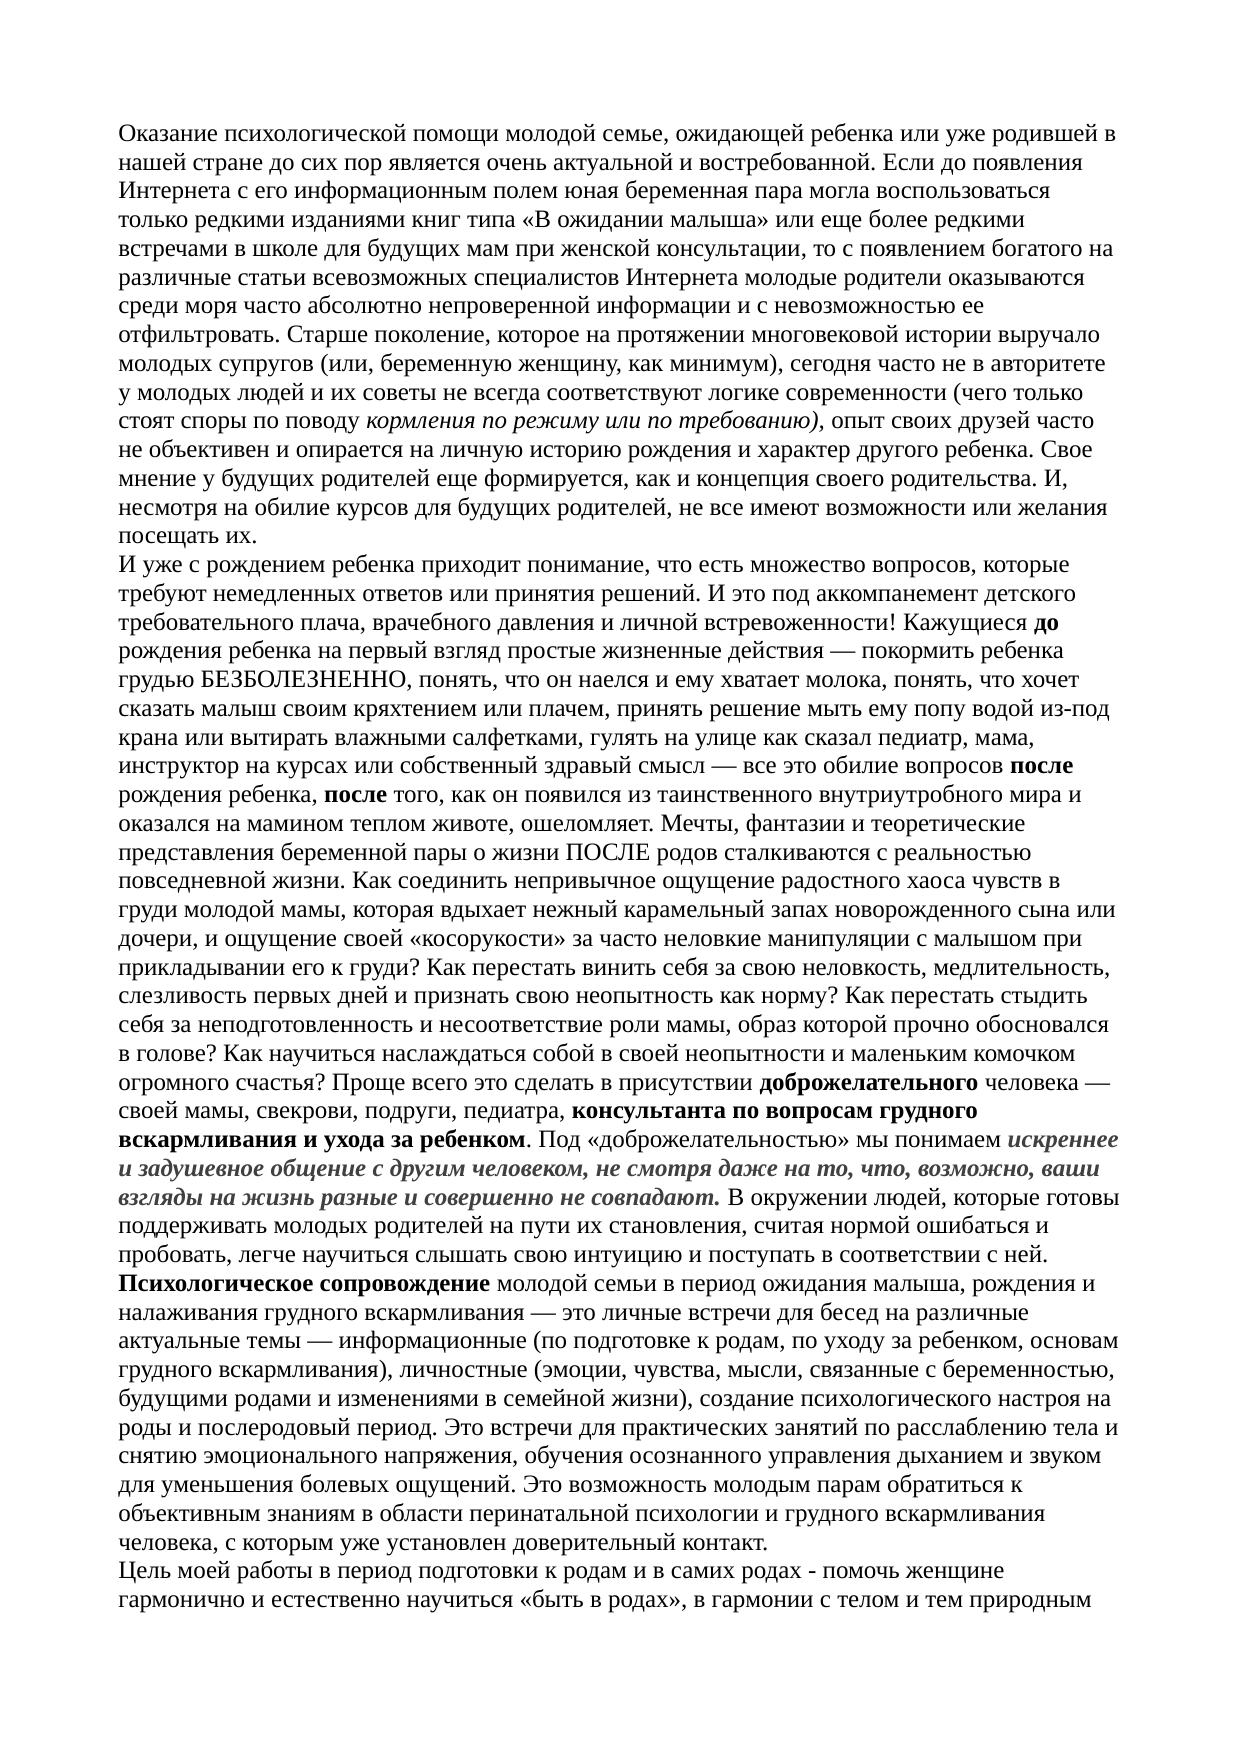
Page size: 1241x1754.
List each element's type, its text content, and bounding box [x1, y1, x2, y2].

text И уже с рождением ребенка приходит понимание, что есть множество вопросов, которые требуют немедленных ответов или принятия решений. И это под аккомпанемент детского требовательного плача, врачебного давления и личной встревоженности! Кажущиеся до рождения ребенка на первый взгляд простые жизненные действия — покормить ребенка грудью БЕЗБОЛЕЗНЕННО, понять, что он наелся и ему хватает молока, понять, что хочет сказать малыш своим кряхтением или плачем, принять решение мыть ему попу водой из-под крана или вытирать влажными салфетками, гулять на улице как сказал педиатр, мама, инструктор на курсах или собственный здравый смысл — все это обилие вопросов после рождения ребенка, после того, как он появился из таинственного внутриутробного мира и оказался на мамином теплом животе, ошеломляет. Мечты, фантазии и теоретические представления беременной пары о жизни ПОСЛЕ родов сталкиваются с реальностью повседневной жизни. Как соединить непривычное ощущение радостного хаоса чувств в груди молодой мамы, которая вдыхает нежный карамельный запах новорожденного сына или дочери, и ощущение своей «косорукости» за часто неловкие манипуляции с малышом при прикладывании его к груди? Как перестать винить себя за свою неловкость, медлительность, слезливость первых дней и признать свою неопытность как норму? Как перестать стыдить себя за неподготовленность и несоответствие роли мамы, образ которой прочно обосновался в голове? Как научиться наслаждаться собой в своей неопытности и маленьким комочком огромного счастья? Проще всего это сделать в присутствии доброжелательного человека — своей мамы, свекрови, подруги, педиатра, консультанта по вопросам грудного вскармливания и ухода за ребенком. Под «доброжелательностью» мы понимаем искреннее и задушевное общение с другим человеком, не смотря даже на то, что, возможно, ваши взгляды на жизнь разные и совершенно не совпадают. В окружении людей, которые готовы поддерживать молодых родителей на пути их становления, считая нормой ошибаться и пробовать, легче научиться слышать свою интуицию и поступать в соответствии с ней. [118, 549, 1122, 1268]
text Оказание психологической помощи молодой семье, ожидающей ребенка или уже родившей в нашей стране до сих пор является очень актуальной и востребованной. Если до появления Интернета с его информационным полем юная беременная пара могла воспользоваться только редкими изданиями книг типа «В ожидании малыша» или еще более редкими встречами в школе для будущих мам при женской консультации, то с появлением богатого на различные статьи всевозможных специалистов Интернета молодые родители оказываются среди моря часто абсолютно непроверенной информации и с невозможностью ее отфильтровать. Старше поколение, которое на протяжении многовековой истории выручало молодых супругов (или, беременную женщину, как минимум), сегодня часто не в авторитете у молодых людей и их советы не всегда соответствуют логике современности (чего только стоят споры по поводу кормления по режиму или по требованию), опыт своих друзей часто не объективен и опирается на личную историю рождения и характер другого ребенка. Свое мнение у будущих родителей еще формируется, как и концепция своего родительства. И, несмотря на обилие курсов для будущих родителей, не все имеют возможности или желания посещать их. [118, 118, 1122, 549]
text Цель моей работы в период подготовки к родам и в самих родах - помочь женщине гармонично и естественно научиться «быть в родах», в гармонии с телом и тем природным [118, 1556, 1122, 1613]
text Психологическое сопровождение молодой семьи в период ожидания малыша, рождения и налаживания грудного вскармливания — это личные встречи для бесед на различные актуальные темы — информационные (по подготовке к родам, по уходу за ребенком, основам грудного вскармливания), личностные (эмоции, чувства, мысли, связанные с беременностью, будущими родами и изменениями в семейной жизни), создание психологического настроя на роды и послеродовый период. Это встречи для практических занятий по расслаблению тела и снятию эмоционального напряжения, обучения осознанного управления дыханием и звуком для уменьшения болевых ощущений. Это возможность молодым парам обратиться к объективным знаниям в области перинатальной психологии и грудного вскармливания человека, с которым уже установлен доверительный контакт. [118, 1268, 1122, 1556]
